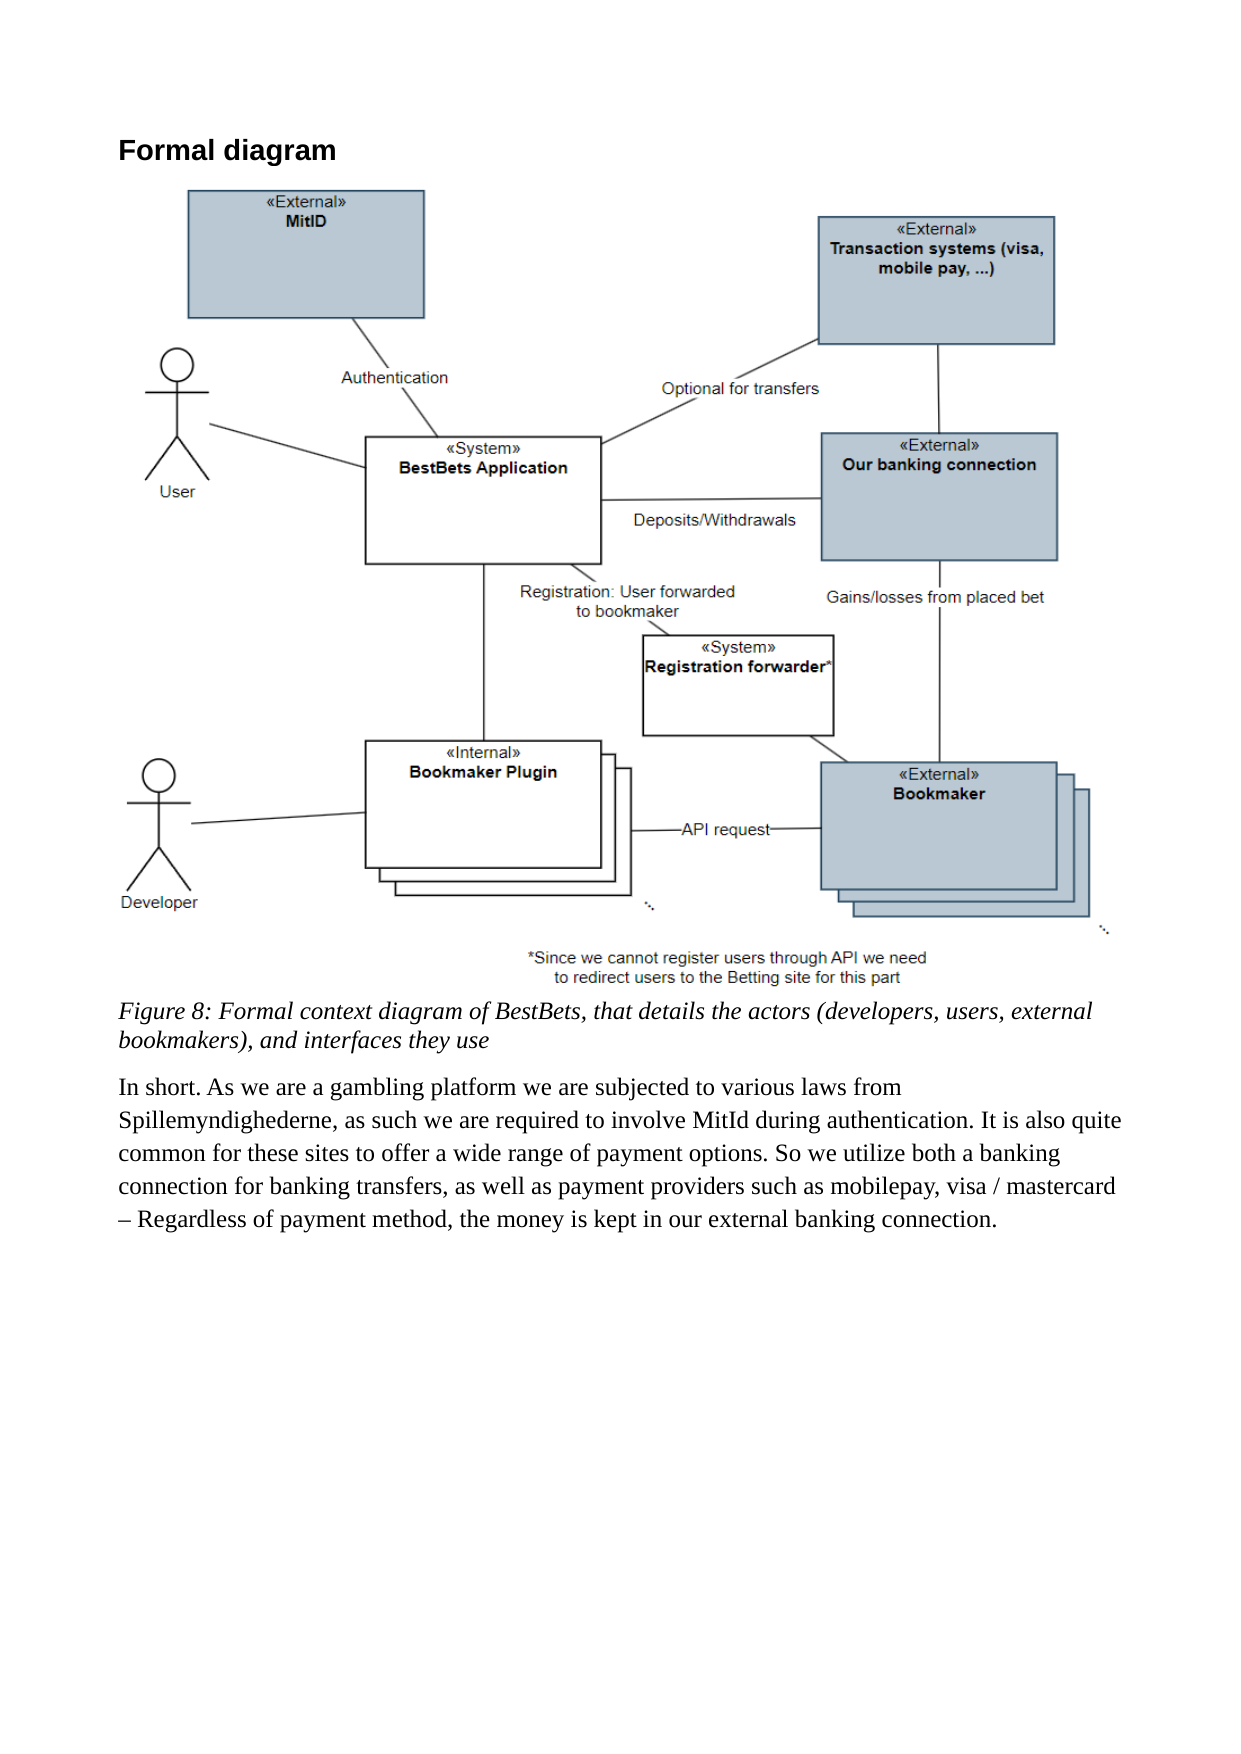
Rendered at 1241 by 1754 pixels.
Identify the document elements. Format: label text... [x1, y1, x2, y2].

text In short. As we are a gambling platform we are subjected to various laws from Spillemyndighederne, as such we are required to involve MitId during authentication. It is also quite common for these sites to offer a wide range of payment options. So we utilize both a banking connection for banking transfers, as well as payment providers such as mobilepay, visa / mastercard – Regardless of payment method, the money is kept in our external banking connection. [118, 1072, 1122, 1233]
subtitle Formal diagram [118, 133, 1122, 166]
picture [118, 178, 1123, 996]
text Figure 8: Formal context diagram of BestBets, that details the actors (developers, users, external bookmakers), and interfaces they use [118, 996, 1122, 1053]
